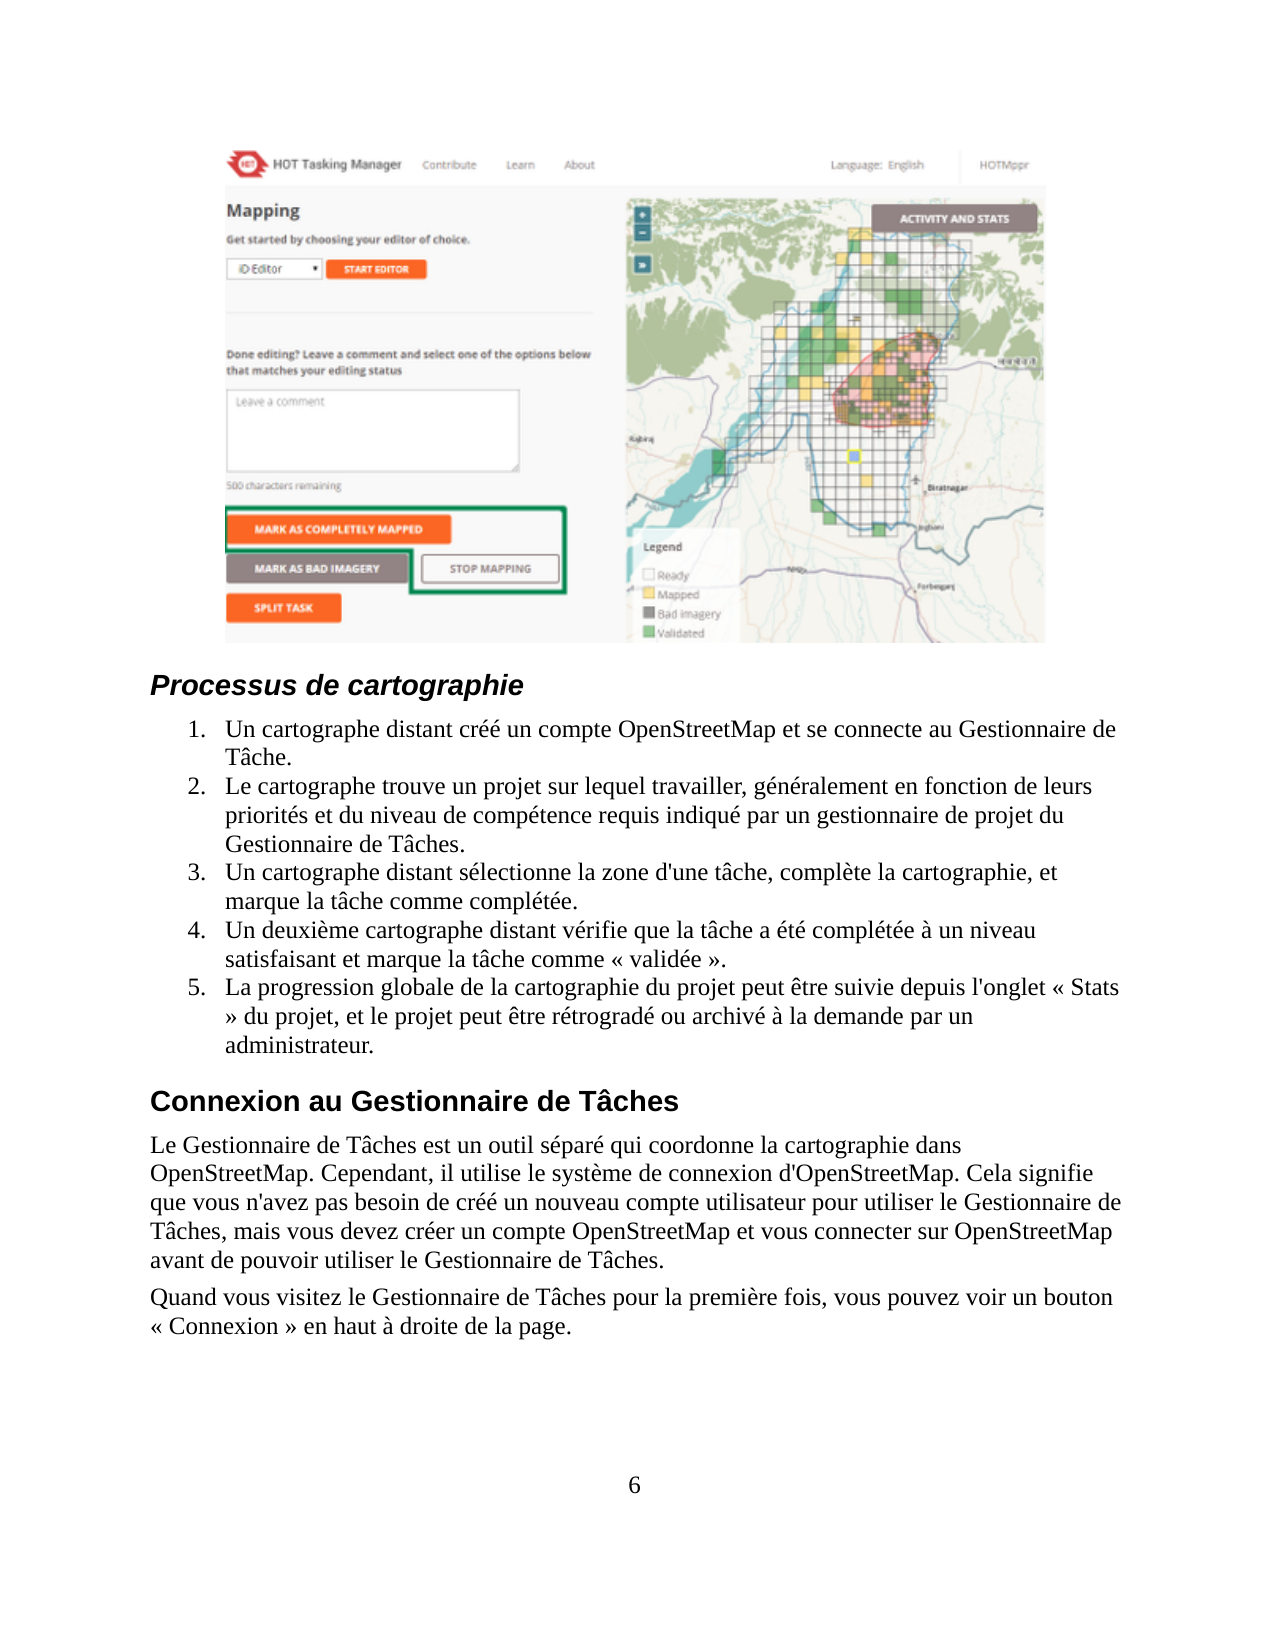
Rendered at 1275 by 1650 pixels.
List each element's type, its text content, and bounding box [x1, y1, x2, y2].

list Un cartographe distant sélectionne la zone d'une tâche, complète la cartographie, et marque la tâche comme complétée. [187, 857, 1125, 915]
subtitle Connexion au Gestionnaire de Tâches [150, 1084, 1125, 1117]
list Le cartographe trouve un projet sur lequel travailler, généralement en fonction de leurs priorités et du niveau de compétence requis indiqué par un gestionnaire de projet du Gestionnaire de Tâches. [187, 771, 1125, 857]
list La progression globale de la cartographie du projet peut être suivie depuis l'onglet « Stats » du projet, et le projet peut être rétrogradé ou archivé à la demande par un administrateur. [187, 972, 1125, 1059]
list [1047, 150, 1125, 643]
text Le Gestionnaire de Tâches est un outil séparé qui coordonne la cartographie dans OpenStreetMap. Cependant, il utilise le système de connexion d'OpenStreetMap. Cela signifie que vous n'avez pas besoin de créé un nouveau compte utilisateur pour utiliser le Gestionnaire de Tâches, mais vous devez créer un compte OpenStreetMap et vous connecter sur OpenStreetMap avant de pouvoir utiliser le Gestionnaire de Tâches. [150, 1130, 1125, 1273]
list [187, 150, 225, 643]
list Un cartographe distant créé un compte OpenStreetMap et se connecte au Gestionnaire de Tâche. [187, 714, 1125, 771]
subtitle Processus de cartographie [150, 668, 1125, 701]
list Un deuxième cartographe distant vérifie que la tâche a été complétée à un niveau satisfaisant et marque la tâche comme « validée ». [187, 915, 1125, 972]
picture [225, 150, 1047, 643]
text Quand vous visitez le Gestionnaire de Tâches pour la première fois, vous pouvez voir un bouton « Connexion » en haut à droite de la page. [150, 1282, 1125, 1340]
